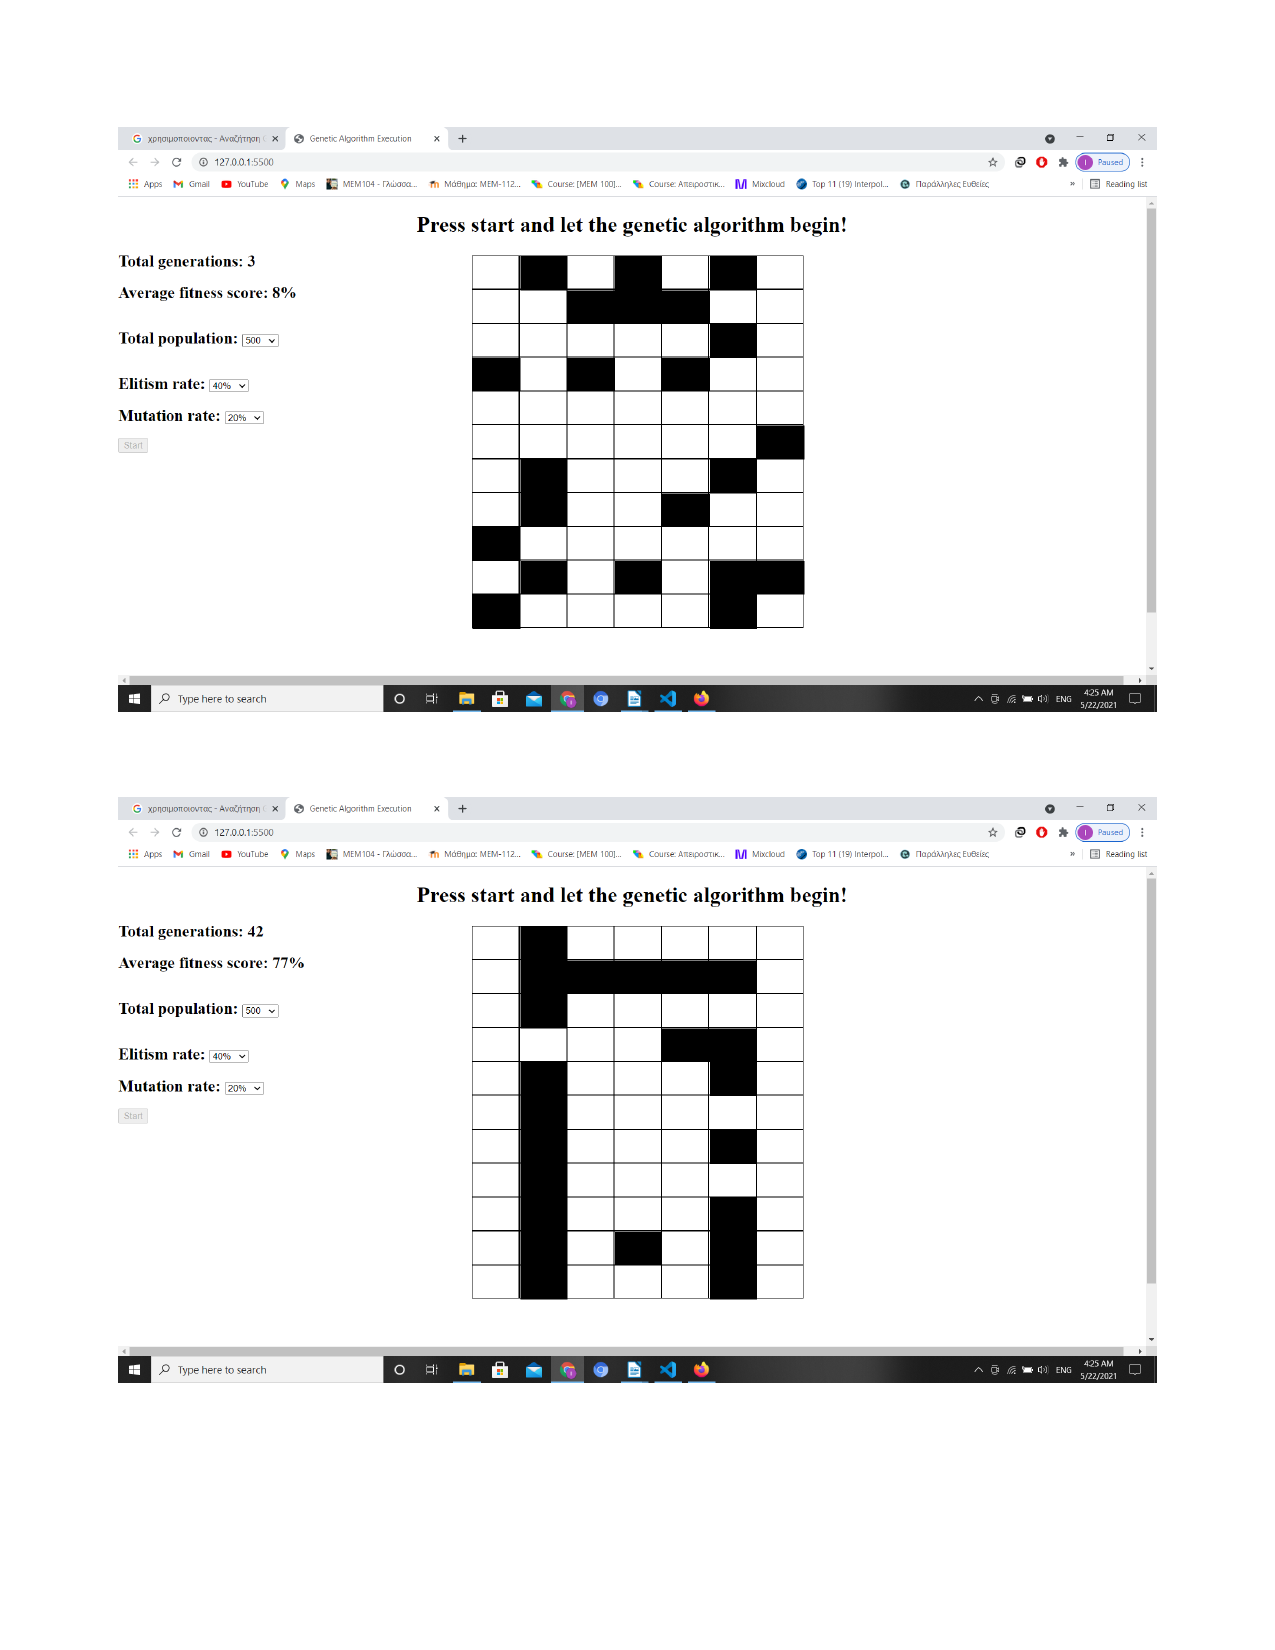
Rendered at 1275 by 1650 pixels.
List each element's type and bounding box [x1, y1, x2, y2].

picture [118, 797, 1157, 1383]
picture [118, 127, 1157, 712]
